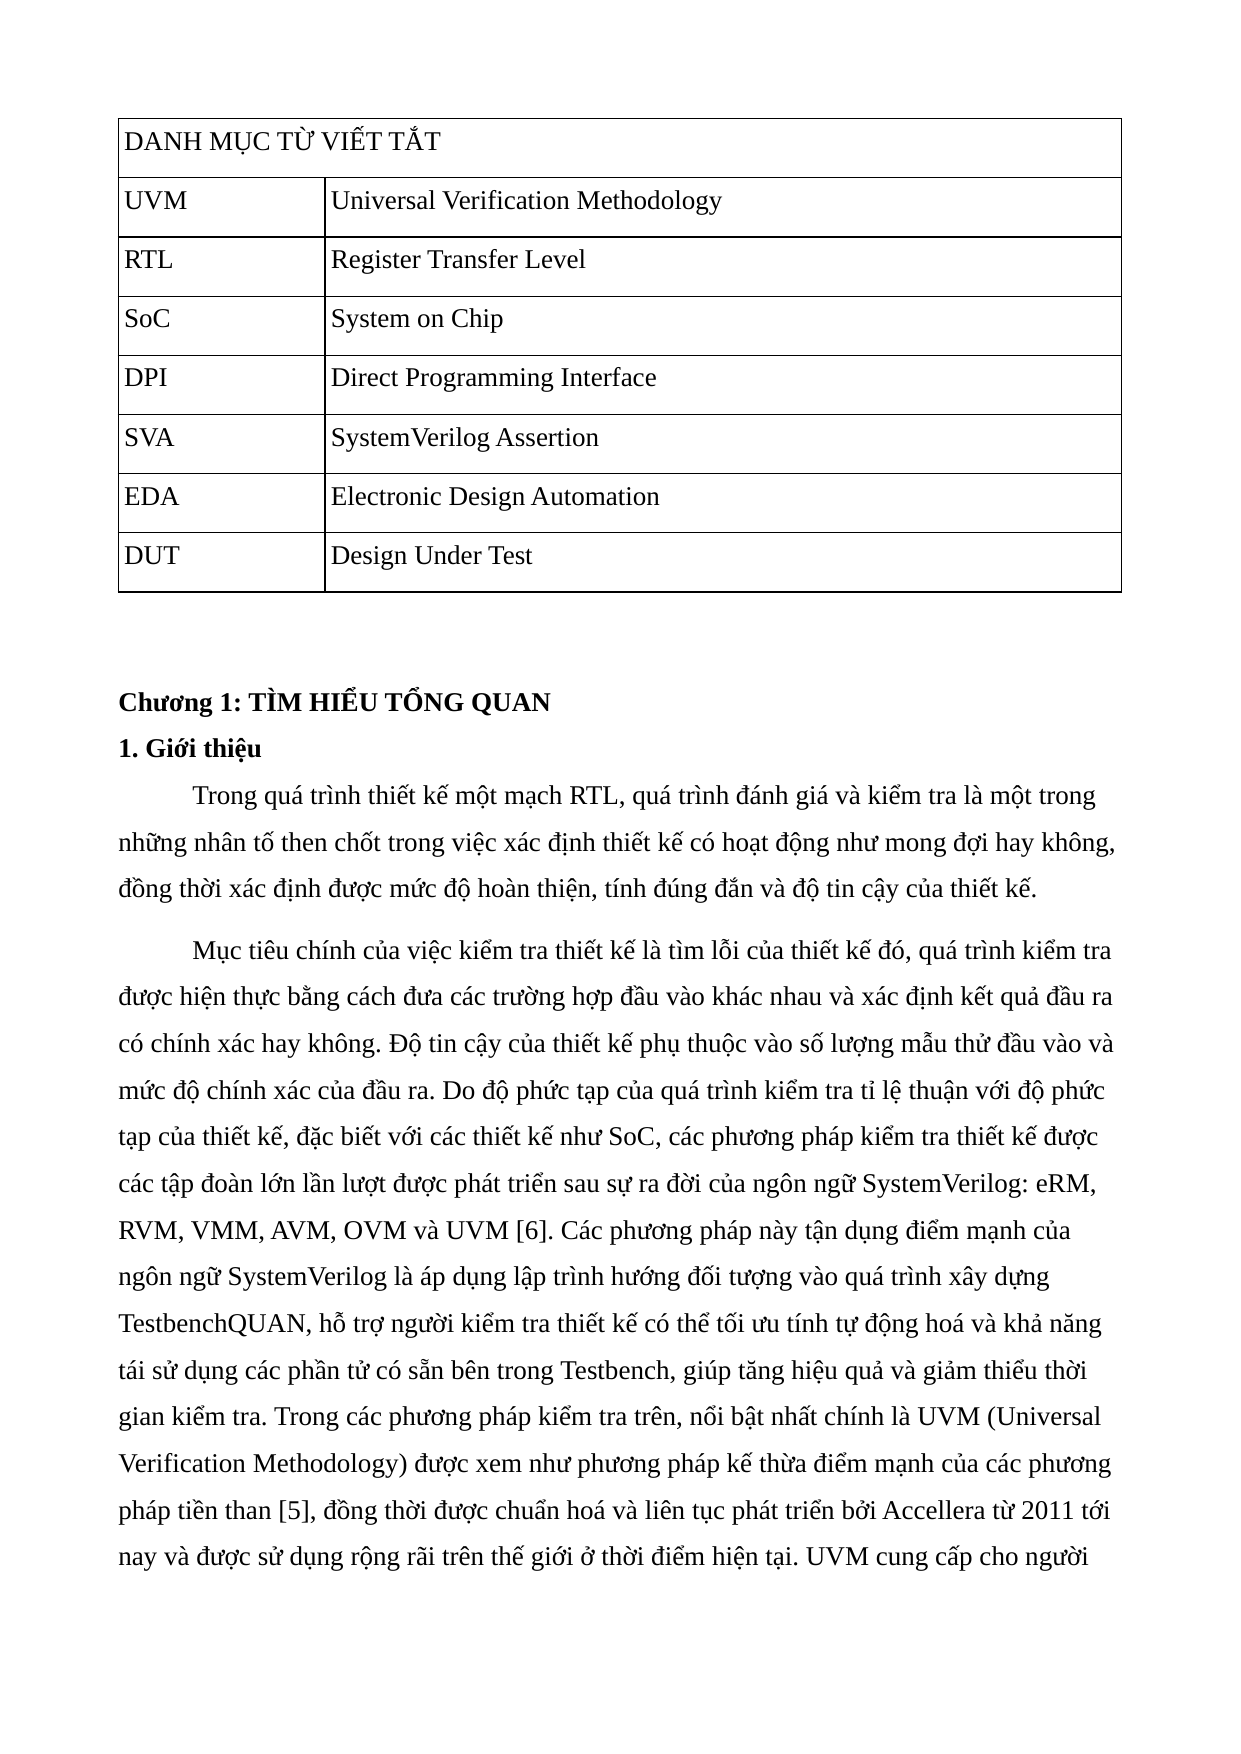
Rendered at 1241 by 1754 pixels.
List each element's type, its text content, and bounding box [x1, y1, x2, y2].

table_cell SystemVerilog Assertion [326, 415, 1121, 473]
table_cell UVM [119, 178, 324, 236]
text Chương 1: TÌM HIỂU TỔNG QUAN [118, 686, 1122, 717]
table_cell DUT [119, 533, 324, 591]
table_cell System on Chip [326, 297, 1121, 355]
table_cell Design Under Test [326, 533, 1121, 591]
table_cell RTL [119, 238, 324, 296]
text 1. Giới thiệu [118, 732, 1122, 764]
table_header DANH MỤC TỪ VIẾT TẮT [119, 119, 1121, 177]
table_cell EDA [119, 474, 324, 532]
table_cell Electronic Design Automation [326, 474, 1121, 532]
table_cell SoC [119, 297, 324, 355]
table_cell Direct Programming Interface [326, 356, 1121, 414]
text Trong quá trình thiết kế một mạch RTL, quá trình đánh giá và kiểm tra là một trong những nhân tố then chốt trong việc xác định thiết kế có hoạt động như mong đợi hay không, đồng thời xác định được mức độ hoàn thiện, tính đúng đắn và độ tin cậy của thiết kế. [118, 779, 1122, 904]
text Mục tiêu chính của việc kiểm tra thiết kế là tìm lỗi của thiết kế đó, quá trình kiểm tra được hiện thực bằng cách đưa các trường hợp đầu vào khác nhau và xác định kết quả đầu ra có chính xác hay không. Độ tin cậy của thiết kế phụ thuộc vào số lượng mẫu thử đầu vào và mức độ chính xác của đầu ra. Do độ phức tạp của quá trình kiểm tra tỉ lệ thuận với độ phức tạp của thiết kế, đặc biết với các thiết kế như SoC, các phương pháp kiểm tra thiết kế được các tập đoàn lớn lần lượt được phát triển sau sự ra đời của ngôn ngữ SystemVerilog: eRM, RVM, VMM, AVM, OVM và UVM [6]. Các phương pháp này tận dụng điểm mạnh của ngôn ngữ SystemVerilog là áp dụng lập trình hướng đối tượng vào quá trình xây dựng TestbenchQUAN, hỗ trợ người kiểm tra thiết kế có thể tối ưu tính tự động hoá và khả năng tái sử dụng các phần tử có sẵn bên trong Testbench, giúp tăng hiệu quả và giảm thiểu thời gian kiểm tra. Trong các phương pháp kiểm tra trên, nổi bật nhất chính là UVM (Universal Verification Methodology) được xem như phương pháp kế thừa điểm mạnh của các phương pháp tiền than [5], đồng thời được chuẩn hoá và liên tục phát triển bởi Accellera từ 2011 tới nay và được sử dụng rộng rãi trên thế giới ở thời điểm hiện tại. UVM cung cấp cho người [118, 934, 1122, 1572]
table_cell Register Transfer Level [326, 238, 1121, 296]
table_cell Universal Verification Methodology [326, 178, 1121, 236]
table_cell SVA [119, 415, 324, 473]
table_cell DPI [119, 356, 324, 414]
